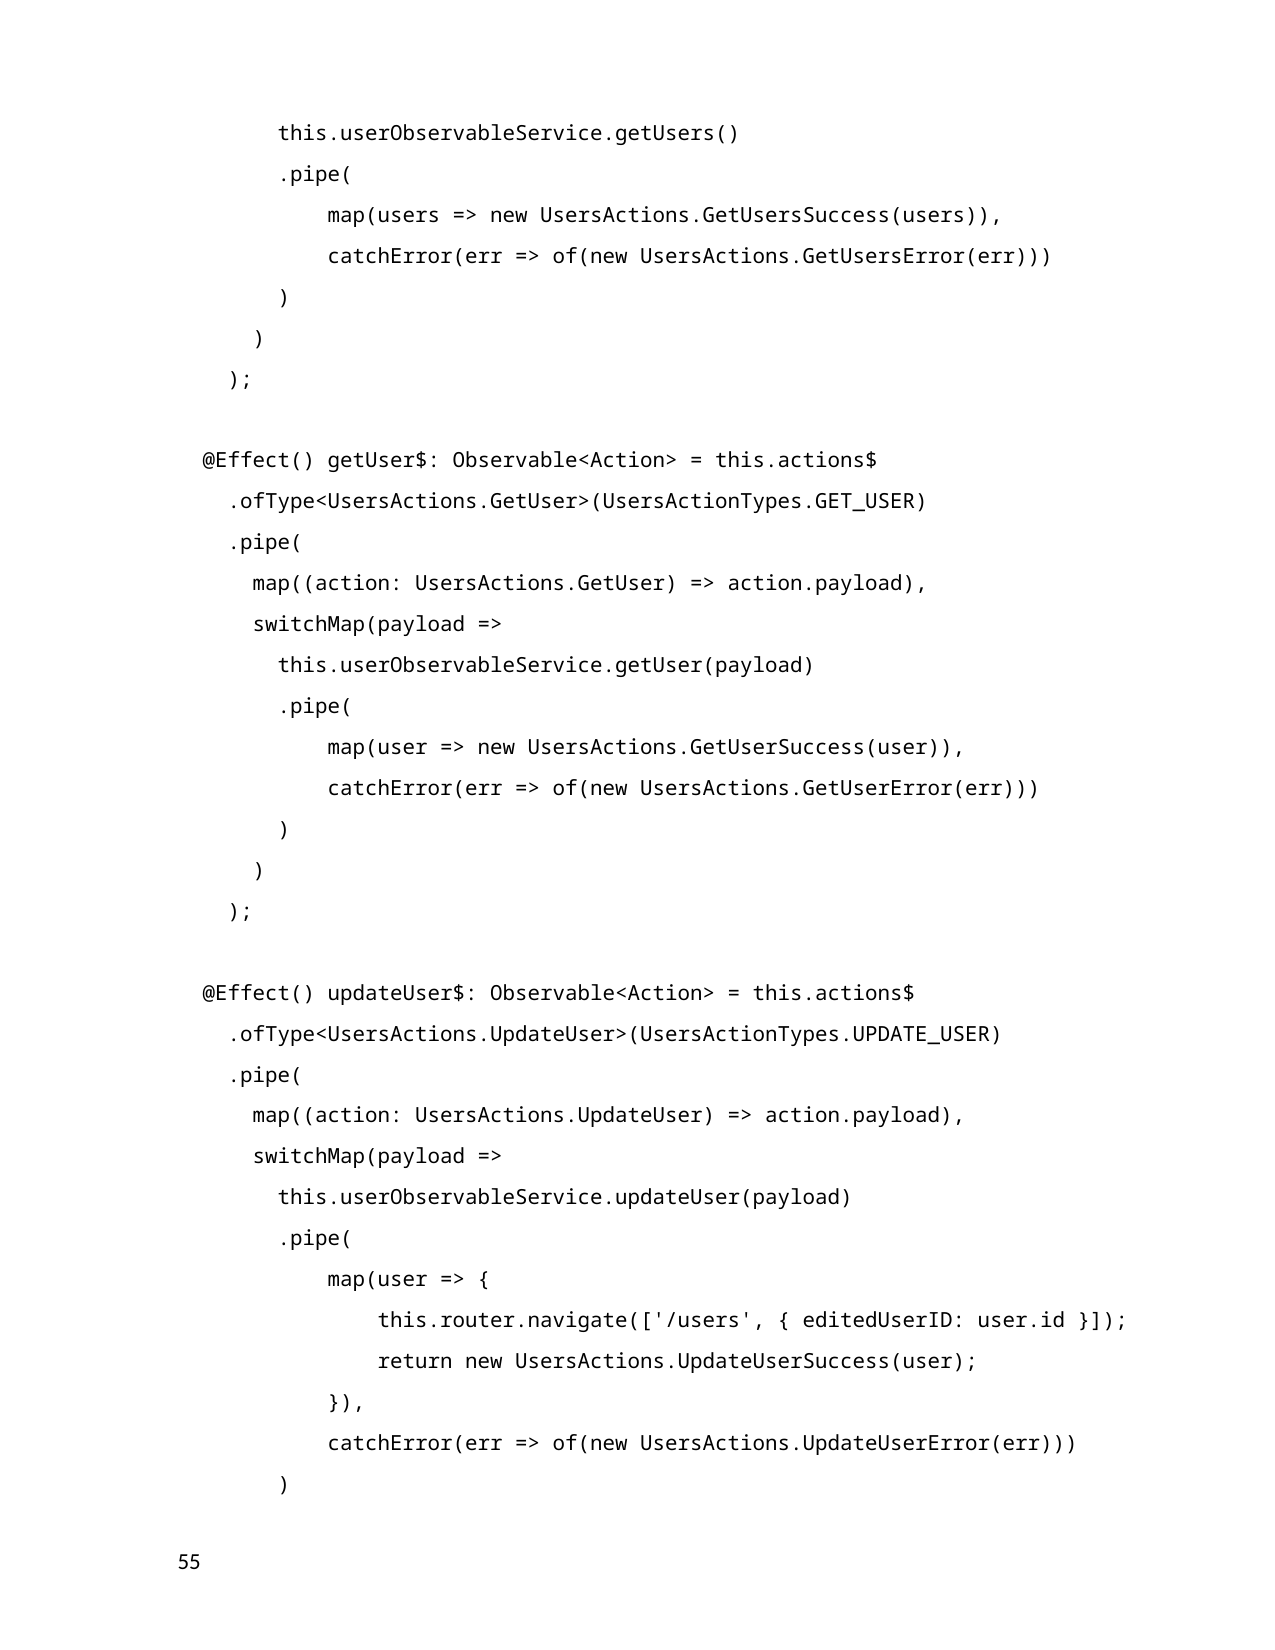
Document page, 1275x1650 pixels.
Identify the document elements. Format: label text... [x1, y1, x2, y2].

text .pipe( [177, 159, 1186, 187]
text .ofType<UsersActions.GetUser>(UsersActionTypes.GET_USER) [177, 487, 1186, 515]
text map(user => { [177, 1264, 1186, 1293]
text ) [177, 814, 1186, 842]
text .pipe( [177, 1223, 1186, 1252]
text map(users => new UsersActions.GetUsersSuccess(users)), [177, 200, 1186, 228]
text }), [177, 1387, 1186, 1416]
text ) [177, 1469, 1186, 1497]
text catchError(err => of(new UsersActions.UpdateUserError(err))) [177, 1428, 1186, 1457]
text this.router.navigate(['/users', { editedUserID: user.id }]); [177, 1305, 1186, 1334]
text this.userObservableService.getUsers() [177, 118, 1186, 147]
text .pipe( [177, 1060, 1186, 1088]
text @Effect() getUser$: Observable<Action> = this.actions$ [177, 446, 1186, 474]
text switchMap(payload => [177, 609, 1186, 638]
text .ofType<UsersActions.UpdateUser>(UsersActionTypes.UPDATE_USER) [177, 1019, 1186, 1047]
text this.userObservableService.getUser(payload) [177, 650, 1186, 679]
text map(user => new UsersActions.GetUserSuccess(user)), [177, 732, 1186, 761]
text ) [177, 855, 1186, 883]
text @Effect() updateUser$: Observable<Action> = this.actions$ [177, 978, 1186, 1006]
text map((action: UsersActions.UpdateUser) => action.payload), [177, 1101, 1186, 1129]
text .pipe( [177, 527, 1186, 556]
text catchError(err => of(new UsersActions.GetUsersError(err))) [177, 241, 1186, 269]
text map((action: UsersActions.GetUser) => action.payload), [177, 568, 1186, 597]
text return new UsersActions.UpdateUserSuccess(user); [177, 1346, 1186, 1375]
text catchError(err => of(new UsersActions.GetUserError(err))) [177, 773, 1186, 802]
text switchMap(payload => [177, 1142, 1186, 1170]
text this.userObservableService.updateUser(payload) [177, 1182, 1186, 1211]
text ); [177, 896, 1186, 924]
text ) [177, 323, 1186, 351]
text ); [177, 364, 1186, 392]
text .pipe( [177, 691, 1186, 720]
text ) [177, 282, 1186, 310]
